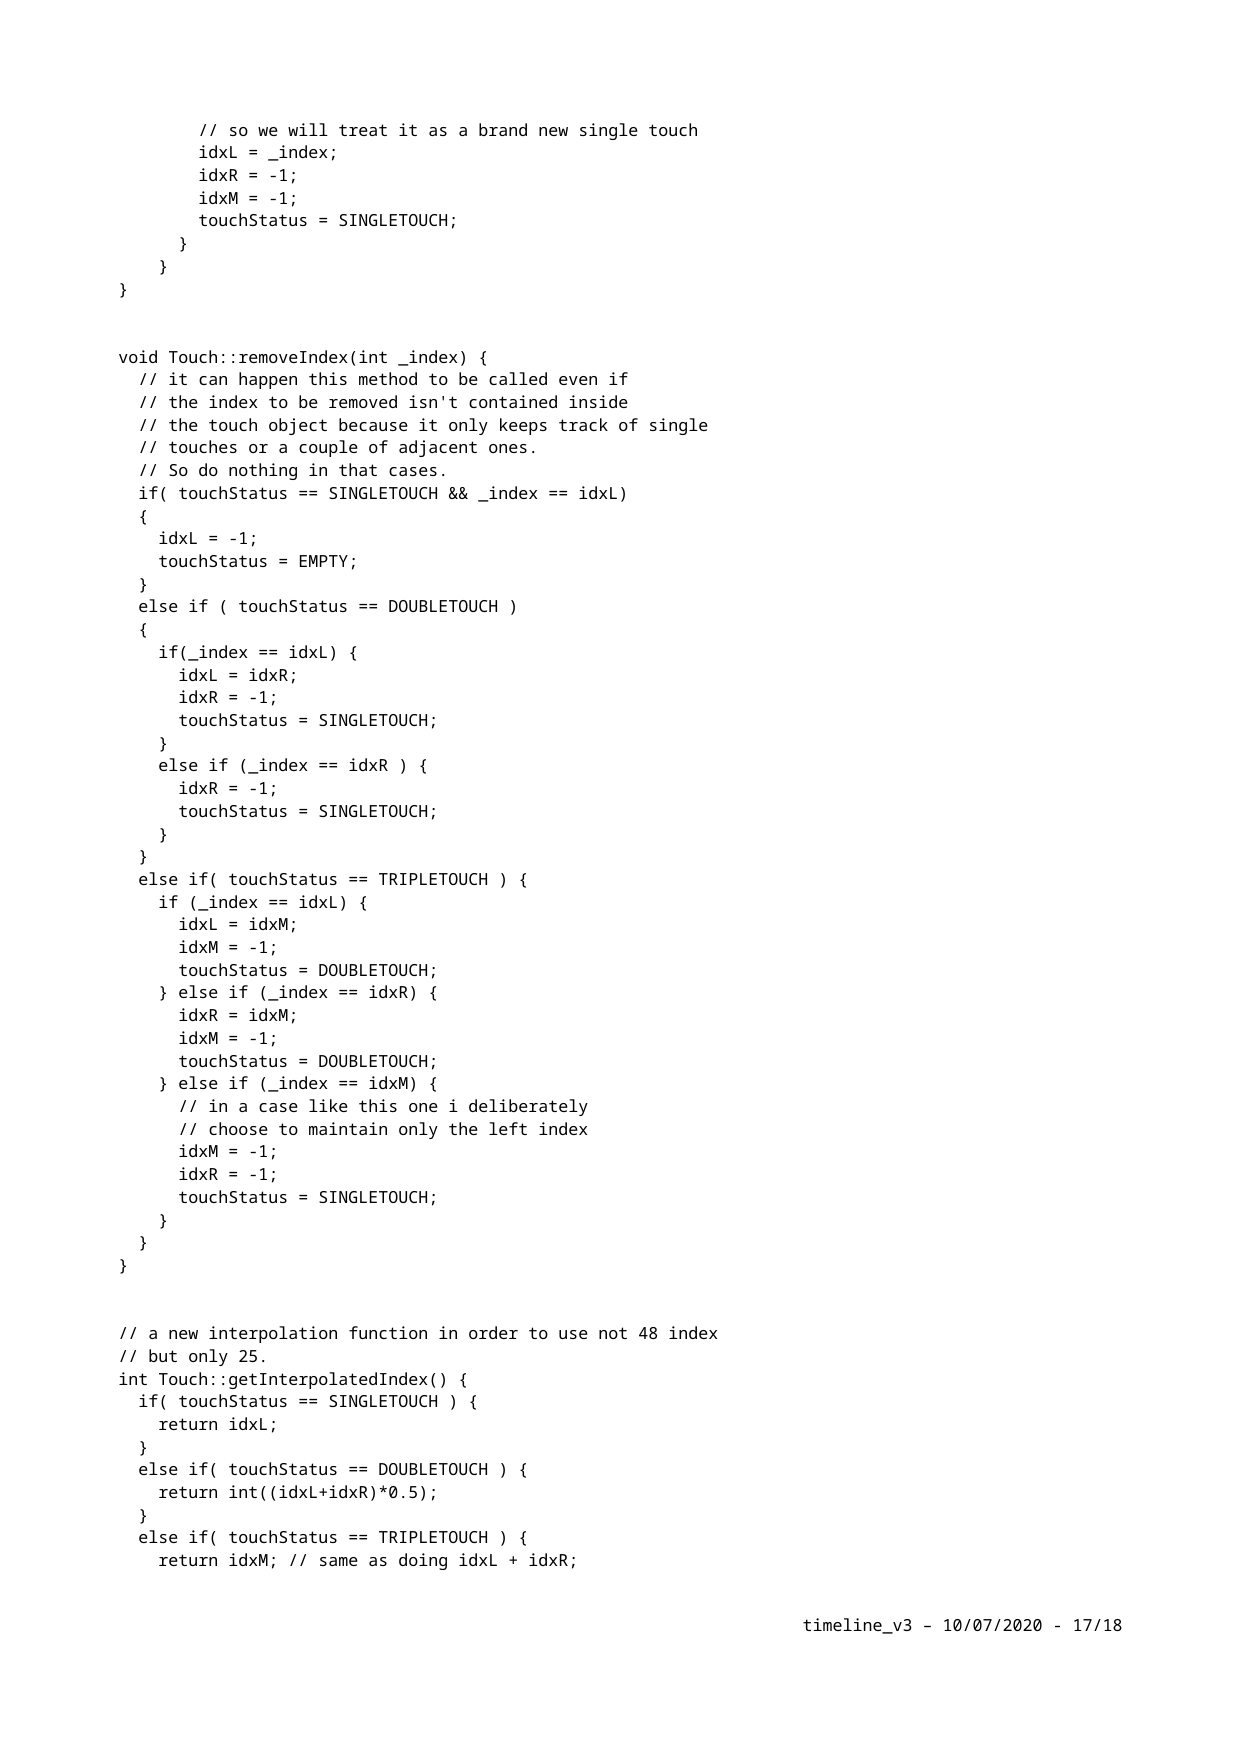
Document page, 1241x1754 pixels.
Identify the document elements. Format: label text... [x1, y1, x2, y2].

text touchStatus = SINGLETOUCH; [118, 799, 1122, 822]
text else if( touchStatus == DOUBLETOUCH ) { [118, 1458, 1122, 1481]
text else if ( touchStatus == DOUBLETOUCH ) [118, 595, 1122, 618]
text if( touchStatus == SINGLETOUCH ) { [118, 1390, 1122, 1412]
text return idxM; // same as doing idxL + idxR; [118, 1549, 1122, 1571]
text // So do nothing in that cases. [118, 459, 1122, 481]
text } [118, 1231, 1122, 1253]
text // a new interpolation function in order to use not 48 index [118, 1322, 1122, 1344]
text idxM = -1; [118, 1140, 1122, 1163]
text if (_index == idxL) { [118, 890, 1122, 913]
text // it can happen this method to be called even if [118, 368, 1122, 391]
text } [118, 1208, 1122, 1231]
text // the touch object because it only keeps track of single [118, 413, 1122, 436]
text return int((idxL+idxR)*0.5); [118, 1481, 1122, 1503]
text touchStatus = SINGLETOUCH; [118, 1185, 1122, 1208]
text // the index to be removed isn't contained inside [118, 391, 1122, 413]
text return idxL; [118, 1412, 1122, 1435]
text } [118, 845, 1122, 867]
text } [118, 1435, 1122, 1458]
text idxM = -1; [118, 186, 1122, 209]
text // but only 25. [118, 1344, 1122, 1367]
text } [118, 572, 1122, 595]
text } [118, 277, 1122, 300]
text void Touch::removeIndex(int _index) { [118, 345, 1122, 368]
text if( touchStatus == SINGLETOUCH && _index == idxL) [118, 481, 1122, 504]
text idxL = -1; [118, 527, 1122, 549]
text else if( touchStatus == TRIPLETOUCH ) { [118, 867, 1122, 890]
text } [118, 1503, 1122, 1526]
text } else if (_index == idxR) { [118, 981, 1122, 1004]
text touchStatus = SINGLETOUCH; [118, 209, 1122, 232]
text } [118, 254, 1122, 277]
text { [118, 618, 1122, 640]
text // in a case like this one i deliberately [118, 1094, 1122, 1117]
text idxL = _index; [118, 141, 1122, 163]
text // touches or a couple of adjacent ones. [118, 436, 1122, 459]
text } [118, 822, 1122, 845]
text touchStatus = DOUBLETOUCH; [118, 1049, 1122, 1072]
text touchStatus = DOUBLETOUCH; [118, 958, 1122, 981]
text // so we will treat it as a brand new single touch [118, 118, 1122, 141]
text if(_index == idxL) { [118, 640, 1122, 663]
text } [118, 1253, 1122, 1276]
text } else if (_index == idxM) { [118, 1072, 1122, 1094]
text else if (_index == idxR ) { [118, 754, 1122, 777]
text else if( touchStatus == TRIPLETOUCH ) { [118, 1526, 1122, 1549]
text idxR = -1; [118, 1163, 1122, 1185]
text idxL = idxM; [118, 913, 1122, 936]
text idxR = -1; [118, 686, 1122, 708]
text } [118, 731, 1122, 754]
text idxM = -1; [118, 936, 1122, 958]
text { [118, 504, 1122, 527]
text idxR = -1; [118, 777, 1122, 799]
text idxL = idxR; [118, 663, 1122, 686]
text int Touch::getInterpolatedIndex() { [118, 1367, 1122, 1390]
text idxM = -1; [118, 1026, 1122, 1049]
text // choose to maintain only the left index [118, 1117, 1122, 1140]
text touchStatus = SINGLETOUCH; [118, 708, 1122, 731]
text idxR = -1; [118, 163, 1122, 186]
text idxR = idxM; [118, 1004, 1122, 1026]
text touchStatus = EMPTY; [118, 549, 1122, 572]
text } [118, 232, 1122, 254]
